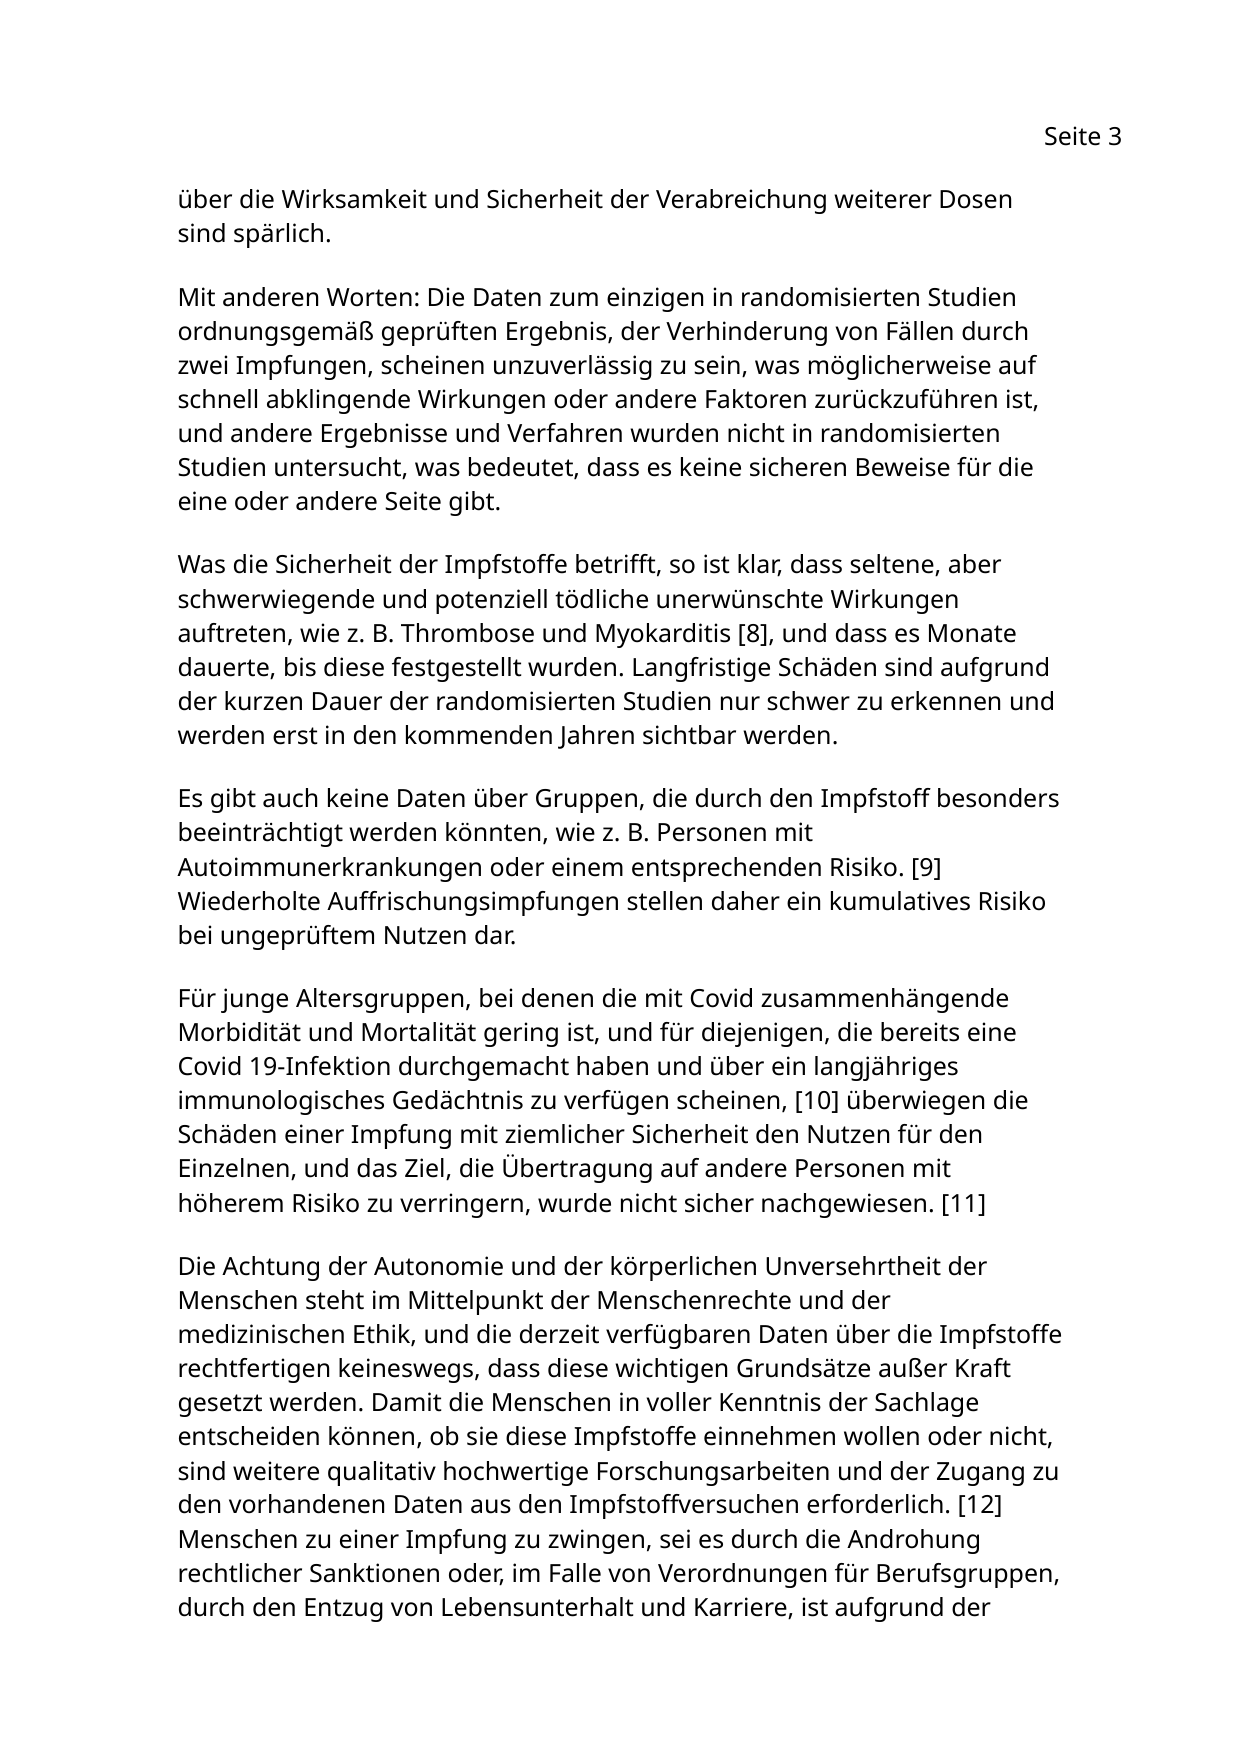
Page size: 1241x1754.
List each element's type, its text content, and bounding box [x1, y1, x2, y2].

text über die Wirksamkeit und Sicherheit der Verabreichung weiterer Dosen sind spärlich. [177, 182, 1063, 250]
text Mit anderen Worten: Die Daten zum einzigen in randomisierten Studien ordnungsgemäß geprüften Ergebnis, der Verhinderung von Fällen durch zwei Impfungen, scheinen unzuverlässig zu sein, was möglicherweise auf schnell abklingende Wirkungen oder andere Faktoren zurückzuführen ist, und andere Ergebnisse und Verfahren wurden nicht in randomisierten Studien untersucht, was bedeutet, dass es keine sicheren Beweise für die eine oder andere Seite gibt. [177, 279, 1063, 518]
text Was die Sicherheit der Impfstoffe betrifft, so ist klar, dass seltene, aber schwerwiegende und potenziell tödliche unerwünschte Wirkungen auftreten, wie z. B. Thrombose und Myokarditis [8], und dass es Monate dauerte, bis diese festgestellt wurden. Langfristige Schäden sind aufgrund der kurzen Dauer der randomisierten Studien nur schwer zu erkennen und werden erst in den kommenden Jahren sichtbar werden. [177, 547, 1063, 752]
text Es gibt auch keine Daten über Gruppen, die durch den Impfstoff besonders beeinträchtigt werden könnten, wie z. B. Personen mit Autoimmunerkrankungen oder einem entsprechenden Risiko. [9] Wiederholte Auffrischungsimpfungen stellen daher ein kumulatives Risiko bei ungeprüftem Nutzen dar. [177, 781, 1063, 951]
text Die Achtung der Autonomie und der körperlichen Unversehrtheit der Menschen steht im Mittelpunkt der Menschenrechte und der medizinischen Ethik, und die derzeit verfügbaren Daten über die Impfstoffe rechtfertigen keineswegs, dass diese wichtigen Grundsätze außer Kraft gesetzt werden. Damit die Menschen in voller Kenntnis der Sachlage entscheiden können, ob sie diese Impfstoffe einnehmen wollen oder nicht, sind weitere qualitativ hochwertige Forschungsarbeiten und der Zugang zu den vorhandenen Daten aus den Impfstoffversuchen erforderlich. [12] Menschen zu einer Impfung zu zwingen, sei es durch die Androhung rechtlicher Sanktionen oder, im Falle von Verordnungen für Berufsgruppen, durch den Entzug von Lebensunterhalt und Karriere, ist aufgrund der [177, 1249, 1063, 1623]
text Für junge Altersgruppen, bei denen die mit Covid zusammenhängende Morbidität und Mortalität gering ist, und für diejenigen, die bereits eine Covid 19-Infektion durchgemacht haben und über ein langjähriges immunologisches Gedächtnis zu verfügen scheinen, [10] überwiegen die Schäden einer Impfung mit ziemlicher Sicherheit den Nutzen für den Einzelnen, und das Ziel, die Übertragung auf andere Personen mit höherem Risiko zu verringern, wurde nicht sicher nachgewiesen. [11] [177, 981, 1063, 1219]
